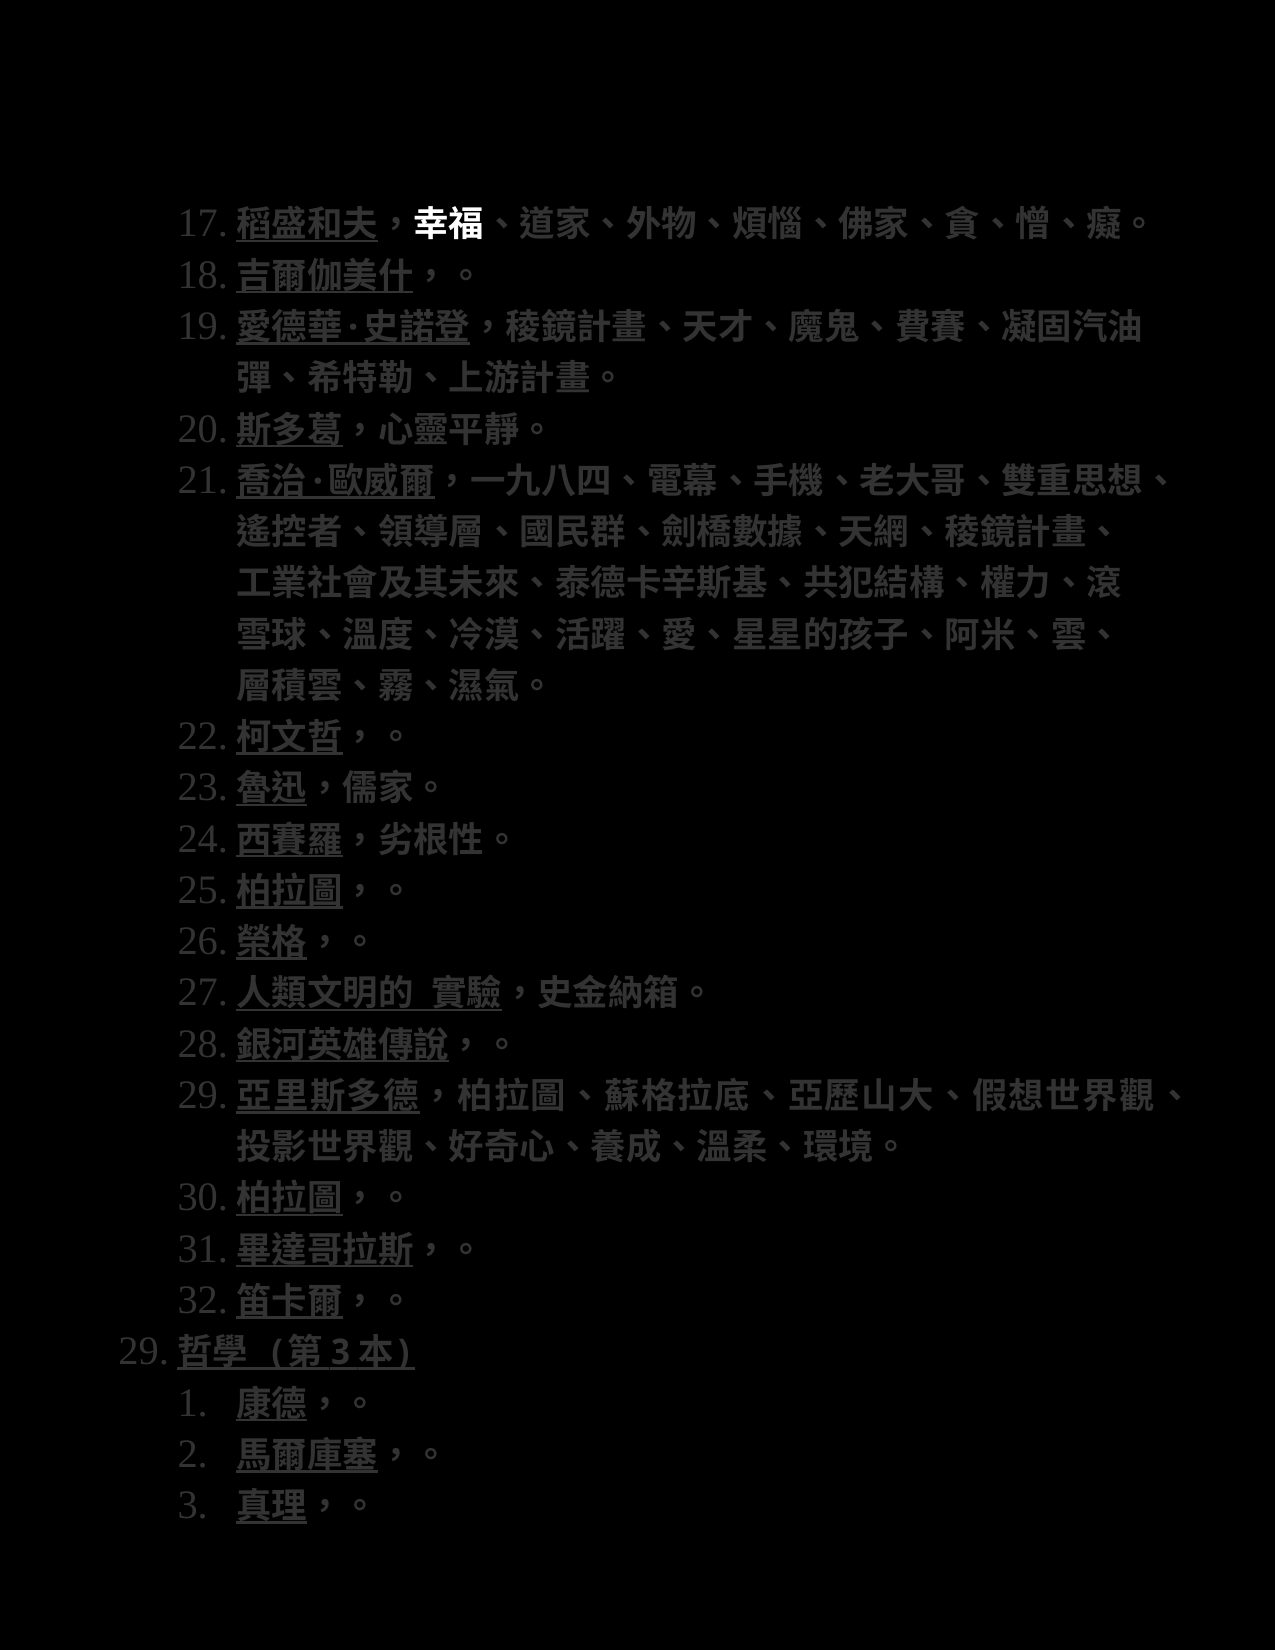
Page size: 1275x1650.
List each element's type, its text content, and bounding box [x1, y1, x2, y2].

list 笛卡爾，。 [177, 1272, 1157, 1323]
list 斯多葛，心靈平靜。 [177, 401, 1157, 452]
list 柏拉圖，。 [177, 862, 1157, 913]
list 愛德華·史諾登，稜鏡計畫、天才、魔鬼、費賽、凝固汽油彈、希特勒、上游計畫。 [177, 298, 1157, 401]
list 馬爾庫塞，。 [177, 1426, 1157, 1477]
list 哲學 (第3本) [118, 1323, 1157, 1375]
list 柏拉圖，。 [177, 1170, 1157, 1221]
list 西賽羅，劣根性。 [177, 811, 1157, 862]
list 真理，。 [177, 1477, 1157, 1529]
list 畢達哥拉斯，。 [177, 1221, 1157, 1272]
list 榮格，。 [177, 913, 1157, 965]
list 銀河英雄傳說，。 [177, 1016, 1157, 1067]
list 亞里斯多德，柏拉圖、蘇格拉底、亞歷山大、假想世界觀、投影世界觀、好奇心、養成、溫柔、環境。 [177, 1067, 1157, 1170]
list 康德，。 [177, 1375, 1157, 1426]
list 吉爾伽美什，。 [177, 247, 1157, 298]
list 稻盛和夫，幸福、道家、外物、煩惱、佛家、貪、憎、癡。 [177, 196, 1157, 247]
list 柯文哲，。 [177, 708, 1157, 760]
list 喬治·歐威爾，一九八四、電幕、手機、老大哥、雙重思想、遙控者、領導層、國民群、劍橋數據、天網、稜鏡計畫、工業社會及其未來、泰德卡辛斯基、共犯結構、權力、滾雪球、溫度、冷漠、活躍、愛、星星的孩子、阿米、雲、層積雲、霧、濕氣。 [177, 452, 1157, 708]
list 魯迅，儒家。 [177, 760, 1157, 811]
list 人類文明的 實驗，史金納箱。 [177, 965, 1157, 1016]
